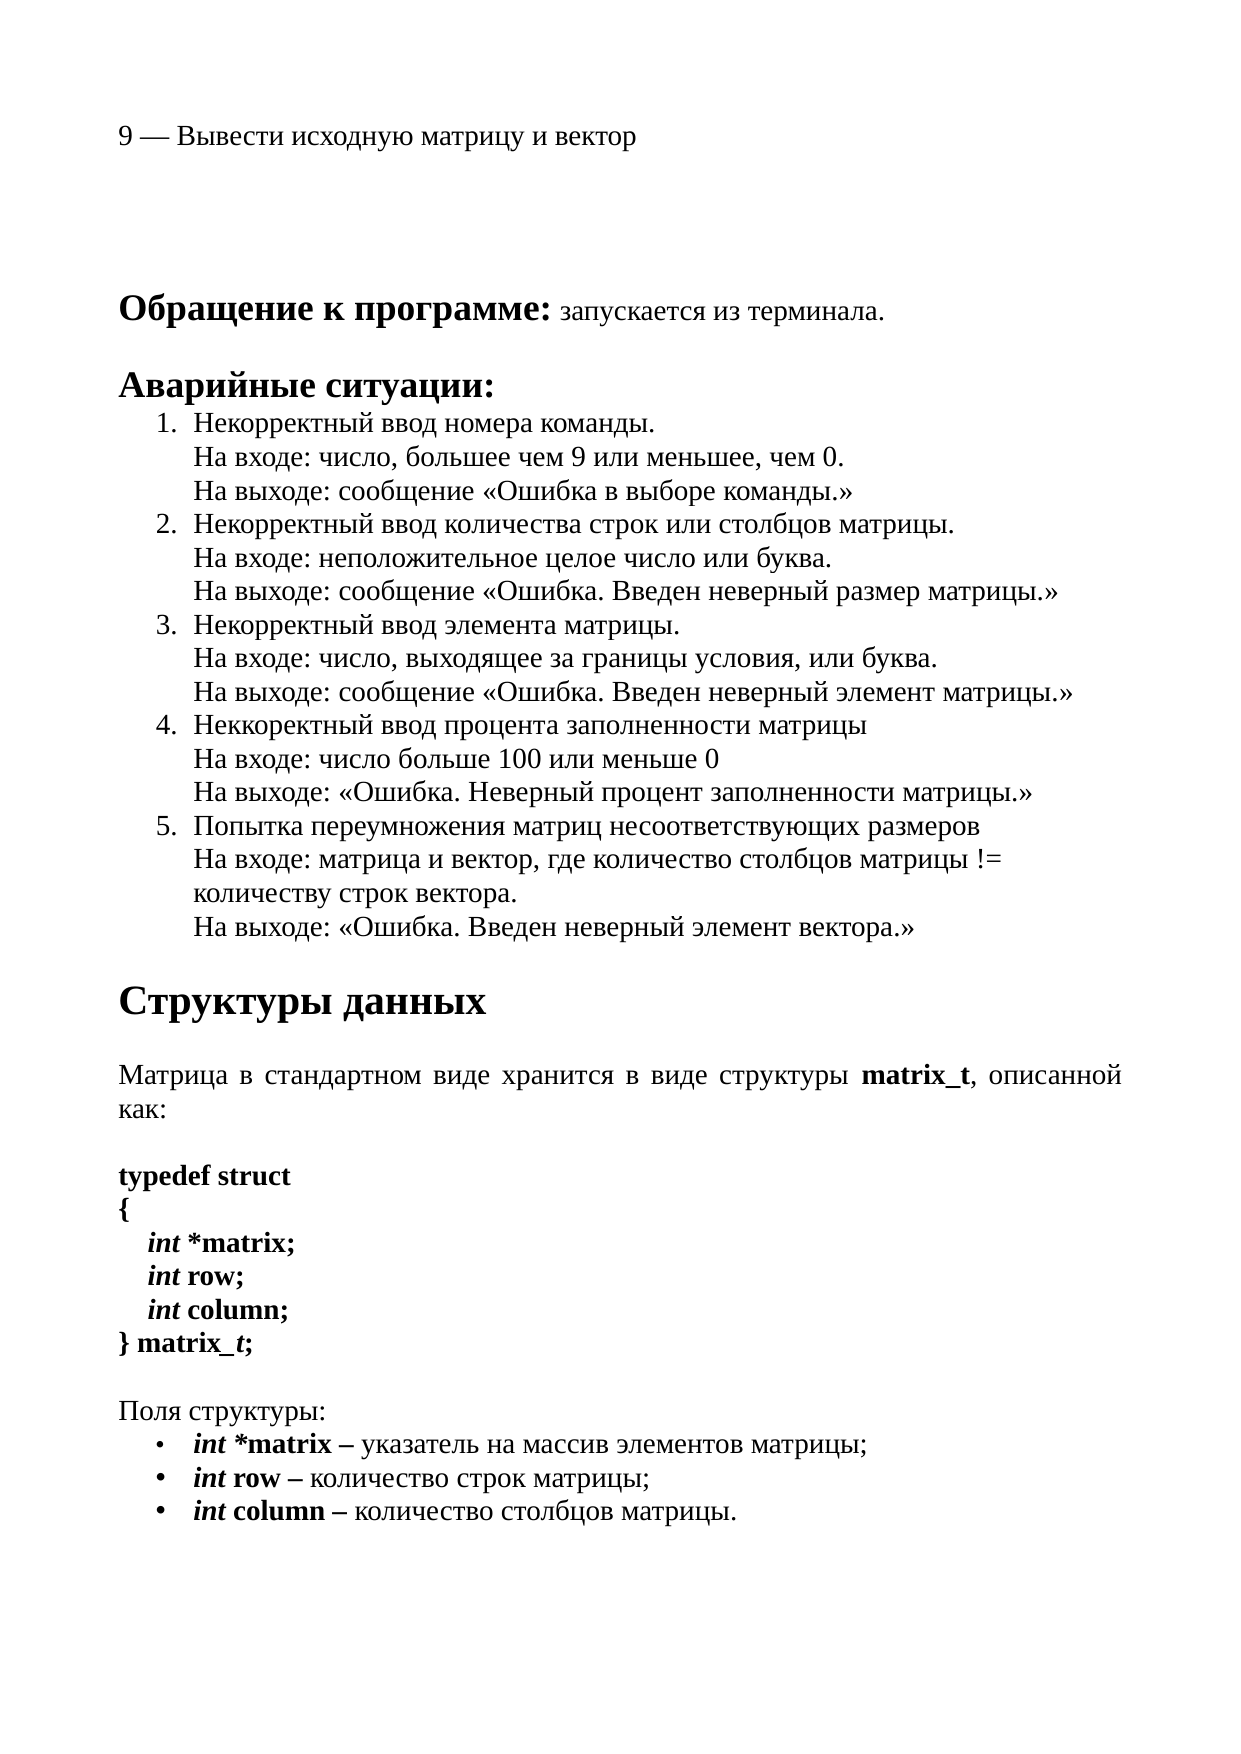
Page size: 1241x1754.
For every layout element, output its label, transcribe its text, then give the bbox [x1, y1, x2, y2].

list На выходе: «Ошибка. Неверный процент заполненности матрицы.» [156, 774, 1122, 808]
text { [118, 1191, 1122, 1225]
list int row – количество строк матрицы; [156, 1460, 1122, 1493]
list На входе: матрица и вектор, где количество столбцов матрицы != количеству строк вектора. [156, 842, 1122, 909]
text 9 — Вывести исходную матрицу и вектор [118, 118, 1122, 152]
list int *matrix – указатель на массив элементов матрицы; [156, 1426, 1122, 1460]
text int *matrix; [118, 1225, 1122, 1258]
text } matrix_t; [118, 1326, 1122, 1359]
text int row; [118, 1258, 1122, 1292]
list Некорректный ввод количества строк или столбцов матрицы. На входе: неположительное целое число или буква. На выходе: сообщение «Ошибка. Введен неверный размер матрицы.» [156, 506, 1122, 607]
text Аварийные ситуации: [118, 362, 1122, 406]
text Матрица в стандартном виде хранится в виде структуры matrix_t, описанной как: [118, 1057, 1122, 1124]
text Структуры данных [118, 976, 1122, 1024]
list На выходе: «Ошибка. Введен неверный элемент вектора.» [156, 909, 1122, 942]
text int column; [118, 1292, 1122, 1326]
list Неккоректный ввод процента заполненности матрицы [156, 707, 1122, 741]
text Обращение к программе: запускается из терминала. [118, 286, 1122, 329]
list Некорректный ввод элемента матрицы. На входе: число, выходящее за границы условия, или буква. На выходе: сообщение «Ошибка. Введен неверный элемент матрицы.» [156, 607, 1122, 707]
list int column – количество столбцов матрицы. [156, 1493, 1122, 1527]
list Попытка переумножения матриц несоответствующих размеров [156, 808, 1122, 842]
text typedef struct [118, 1158, 1122, 1191]
list На входе: число больше 100 или меньше 0 [156, 741, 1122, 774]
text Поля структуры: [118, 1393, 1122, 1426]
list Некорректный ввод номера команды. На входе: число, большее чем 9 или меньшее, чем 0. На выходе: сообщение «Ошибка в выборе команды.» [156, 406, 1122, 506]
